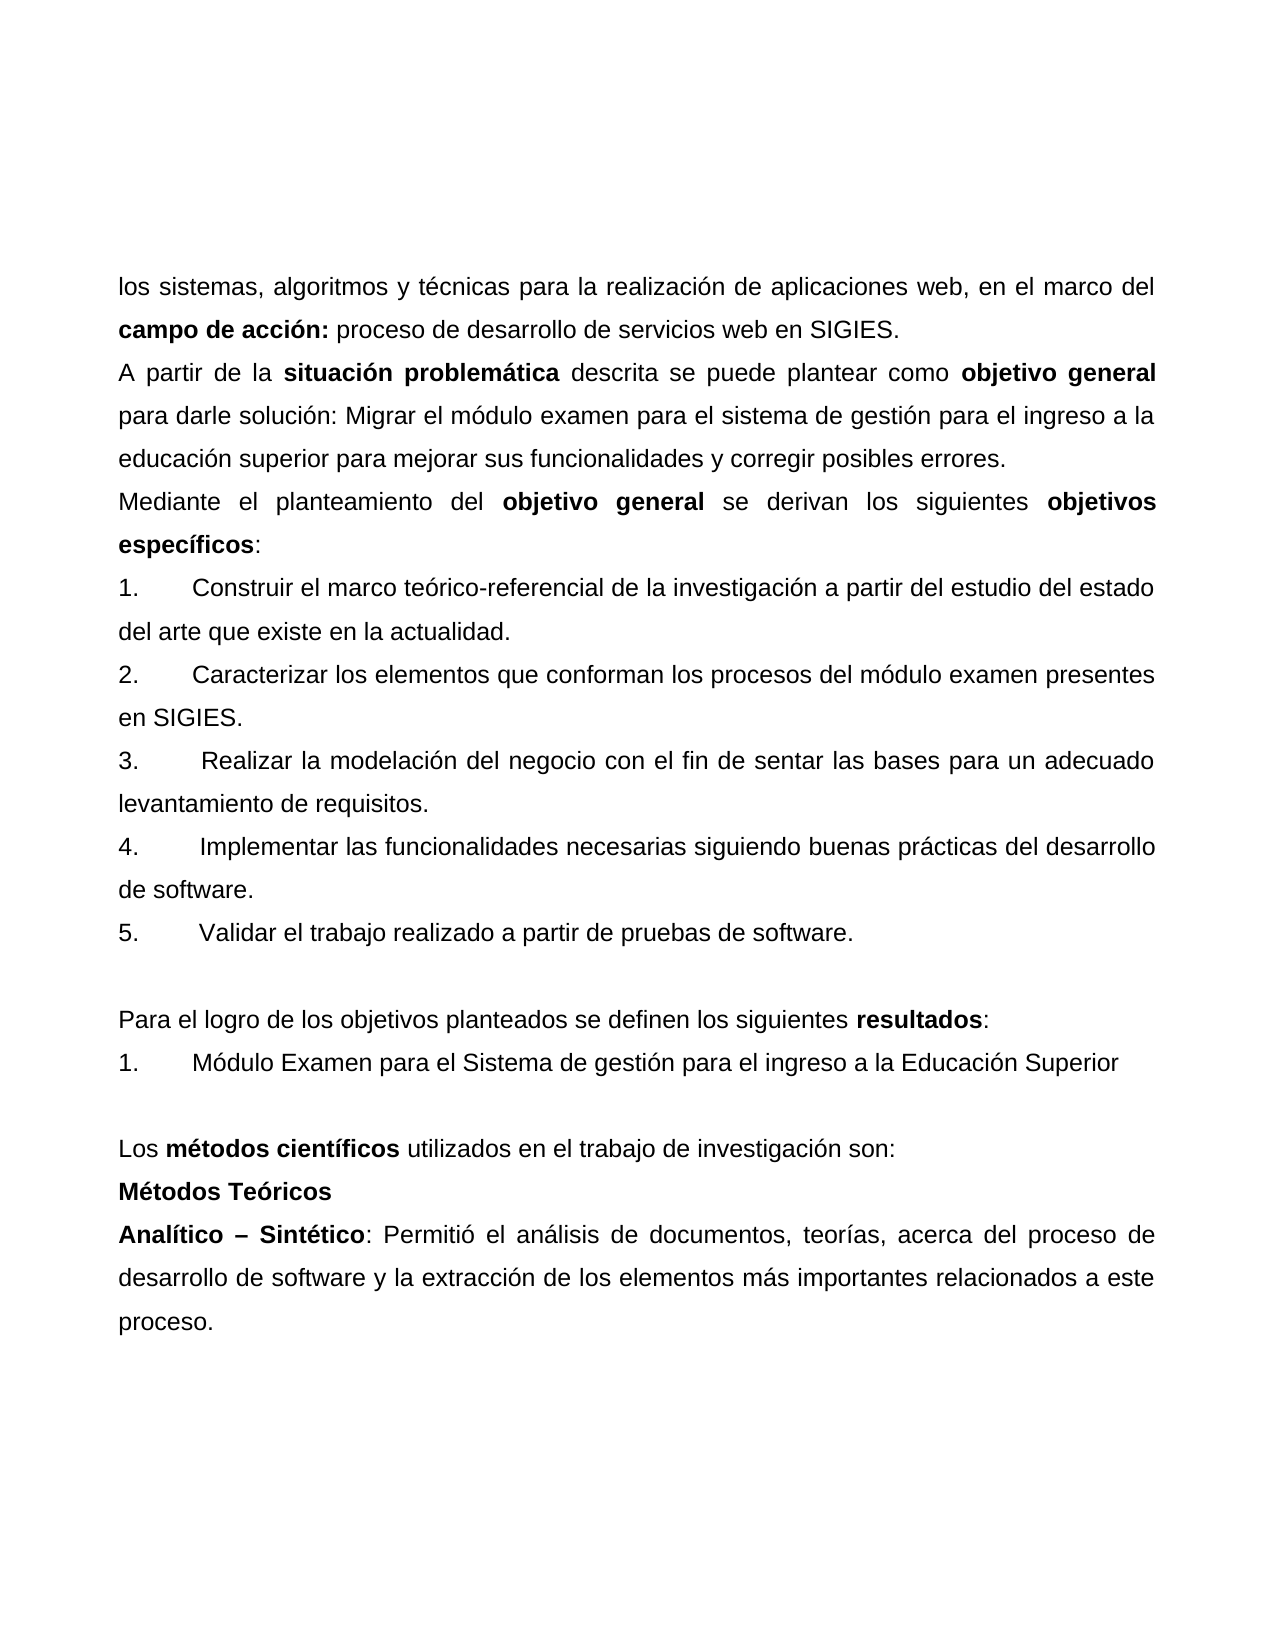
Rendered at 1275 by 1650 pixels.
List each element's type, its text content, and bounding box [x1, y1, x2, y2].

text A partir de la situación problemática descrita se puede plantear como objetivo general para darle solución: Migrar el módulo examen para el sistema de gestión para el ingreso a la educación superior para mejorar sus funcionalidades y corregir posibles errores. [118, 358, 1157, 473]
text los sistemas, algoritmos y técnicas para la realización de aplicaciones web, en el marco del campo de acción: proceso de desarrollo de servicios web en SIGIES. [118, 271, 1157, 343]
text 3. Realizar la modelación del negocio con el fin de sentar las bases para un adecuado levantamiento de requisitos. [118, 746, 1157, 818]
text 2. Caracterizar los elementos que conforman los procesos del módulo examen presentes en SIGIES. [118, 659, 1157, 731]
text Mediante el planteamiento del objetivo general se derivan los siguientes objetivos específicos: [118, 487, 1157, 559]
text Los métodos científicos utilizados en el trabajo de investigación son: [118, 1134, 1157, 1163]
text 5. Validar el trabajo realizado a partir de pruebas de software. [118, 918, 1157, 947]
text Métodos Teóricos [118, 1177, 1157, 1206]
text 1. Construir el marco teórico-referencial de la investigación a partir del estudio del estado del arte que existe en la actualidad. [118, 573, 1157, 645]
text Para el logro de los objetivos planteados se definen los siguientes resultados: [118, 1004, 1157, 1033]
text 1. Módulo Examen para el Sistema de gestión para el ingreso a la Educación Superior [118, 1048, 1157, 1076]
text 4. Implementar las funcionalidades necesarias siguiendo buenas prácticas del desarrollo de software. [118, 832, 1157, 904]
text Analítico – Sintético: Permitió el análisis de documentos, teorías, acerca del proceso de desarrollo de software y la extracción de los elementos más importantes relacionados a este proceso. [118, 1220, 1157, 1335]
